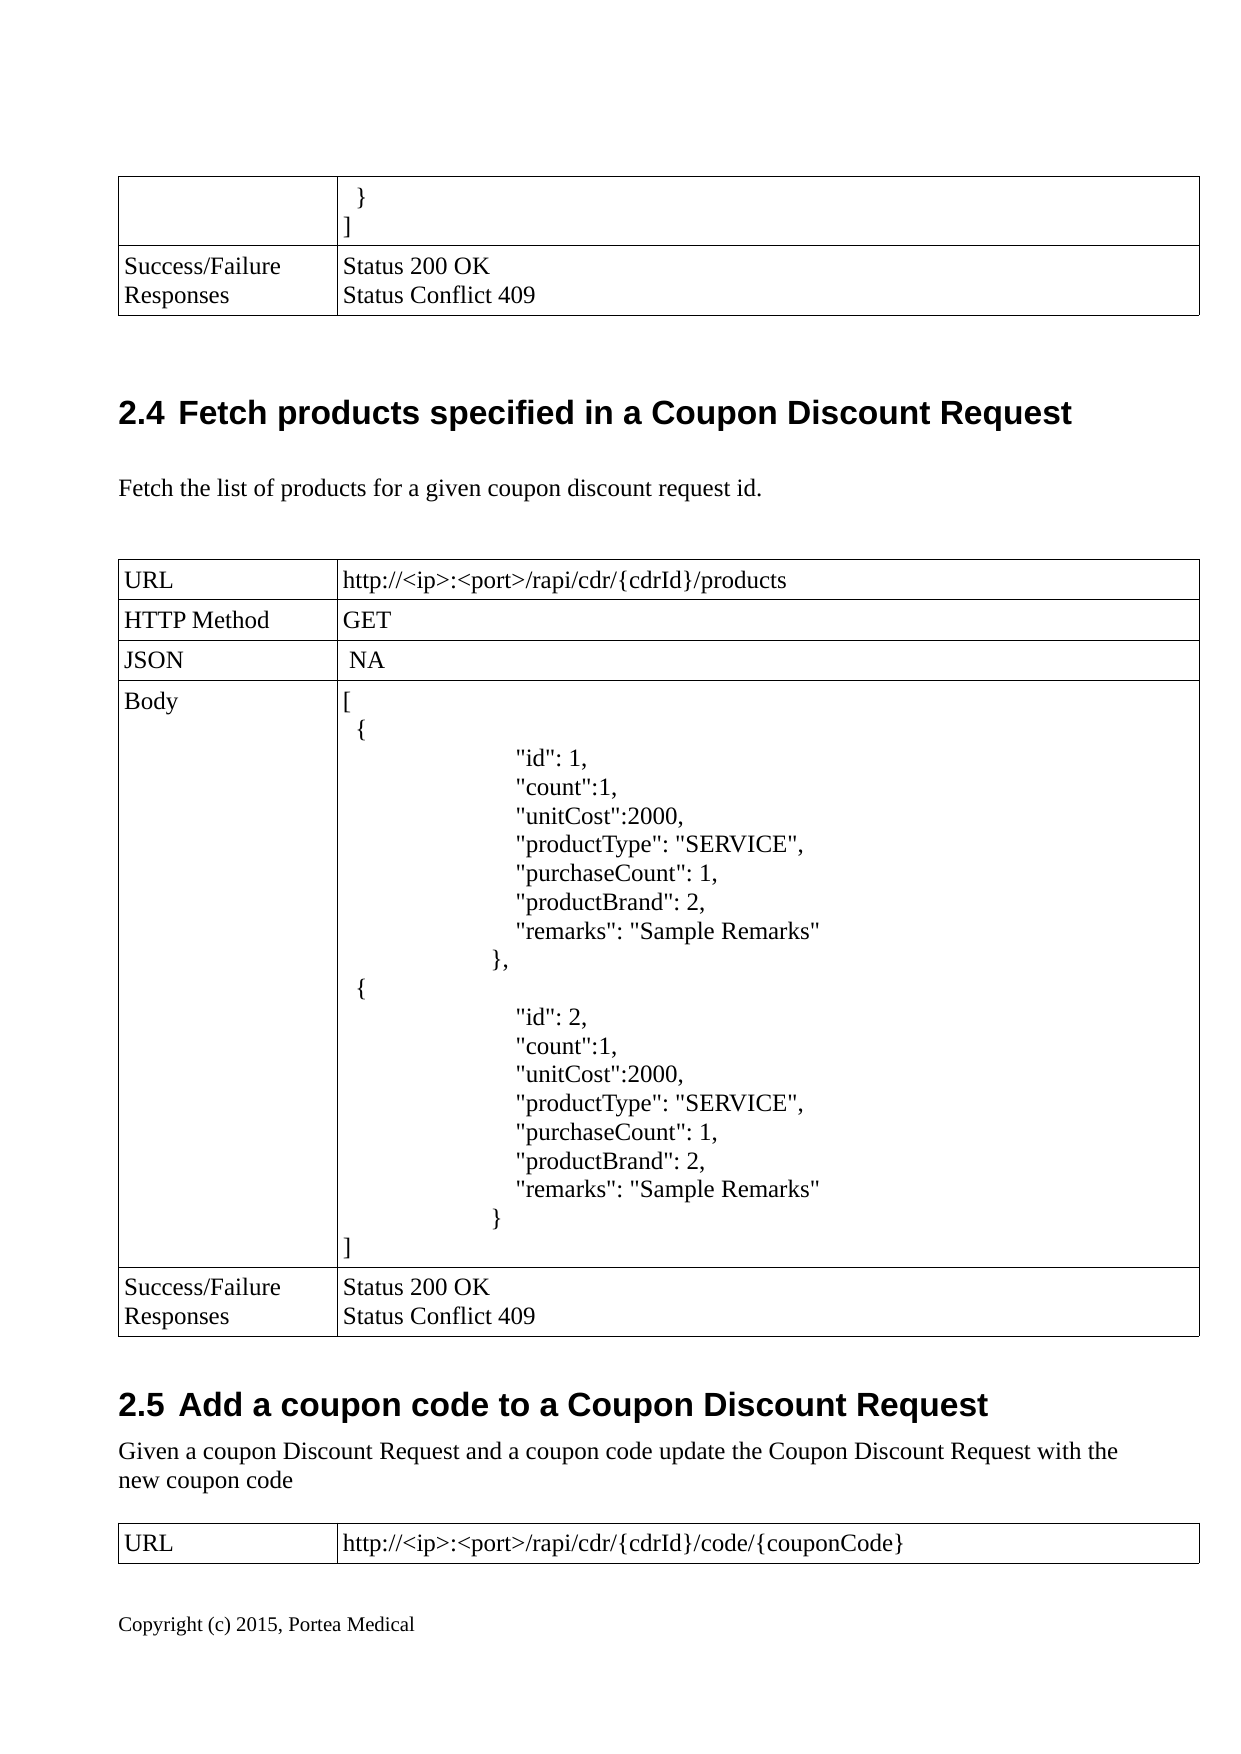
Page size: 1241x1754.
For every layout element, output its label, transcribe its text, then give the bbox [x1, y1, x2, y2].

table_cell GET [338, 600, 1199, 640]
table_cell Success/Failure Responses [119, 246, 337, 314]
table_header http://<ip>:<port>/rapi/cdr/{cdrId}/products [338, 560, 1199, 599]
table_cell Success/Failure Responses [119, 1268, 337, 1336]
table_header URL [119, 1524, 337, 1563]
table_cell NA [338, 641, 1199, 680]
table_cell } ] [338, 177, 1199, 245]
subtitle Fetch products specified in a Coupon Discount Request [118, 393, 1122, 432]
text Given a coupon Discount Request and a coupon code update the Coupon Discount Request with the new coupon code [118, 1436, 1122, 1494]
subtitle Add a coupon code to a Coupon Discount Request [118, 1385, 1122, 1424]
table_cell Status 200 OK Status Conflict 409 [338, 246, 1199, 314]
table_cell Status 200 OK Status Conflict 409 [338, 1268, 1199, 1336]
table_cell Body [119, 681, 337, 1267]
text Fetch the list of products for a given coupon discount request id. [118, 473, 1122, 502]
table_cell [ { "id": 1, "count":1, "unitCost":2000, "productType": "SERVICE", "purchaseCount": 1, "productBrand": 2, "remarks": "Sample Remarks" }, { "id": 2, "count":1, "unitCost":2000, "productType": "SERVICE", "purchaseCount": 1, "productBrand": 2, "remarks": "Sample Remarks" } ] [338, 681, 1199, 1267]
table_cell HTTP Method [119, 600, 337, 640]
table_header URL [119, 560, 337, 599]
table_cell JSON [119, 641, 337, 680]
table_cell [119, 177, 337, 245]
table_header http://<ip>:<port>/rapi/cdr/{cdrId}/code/{couponCode} [338, 1524, 1199, 1563]
